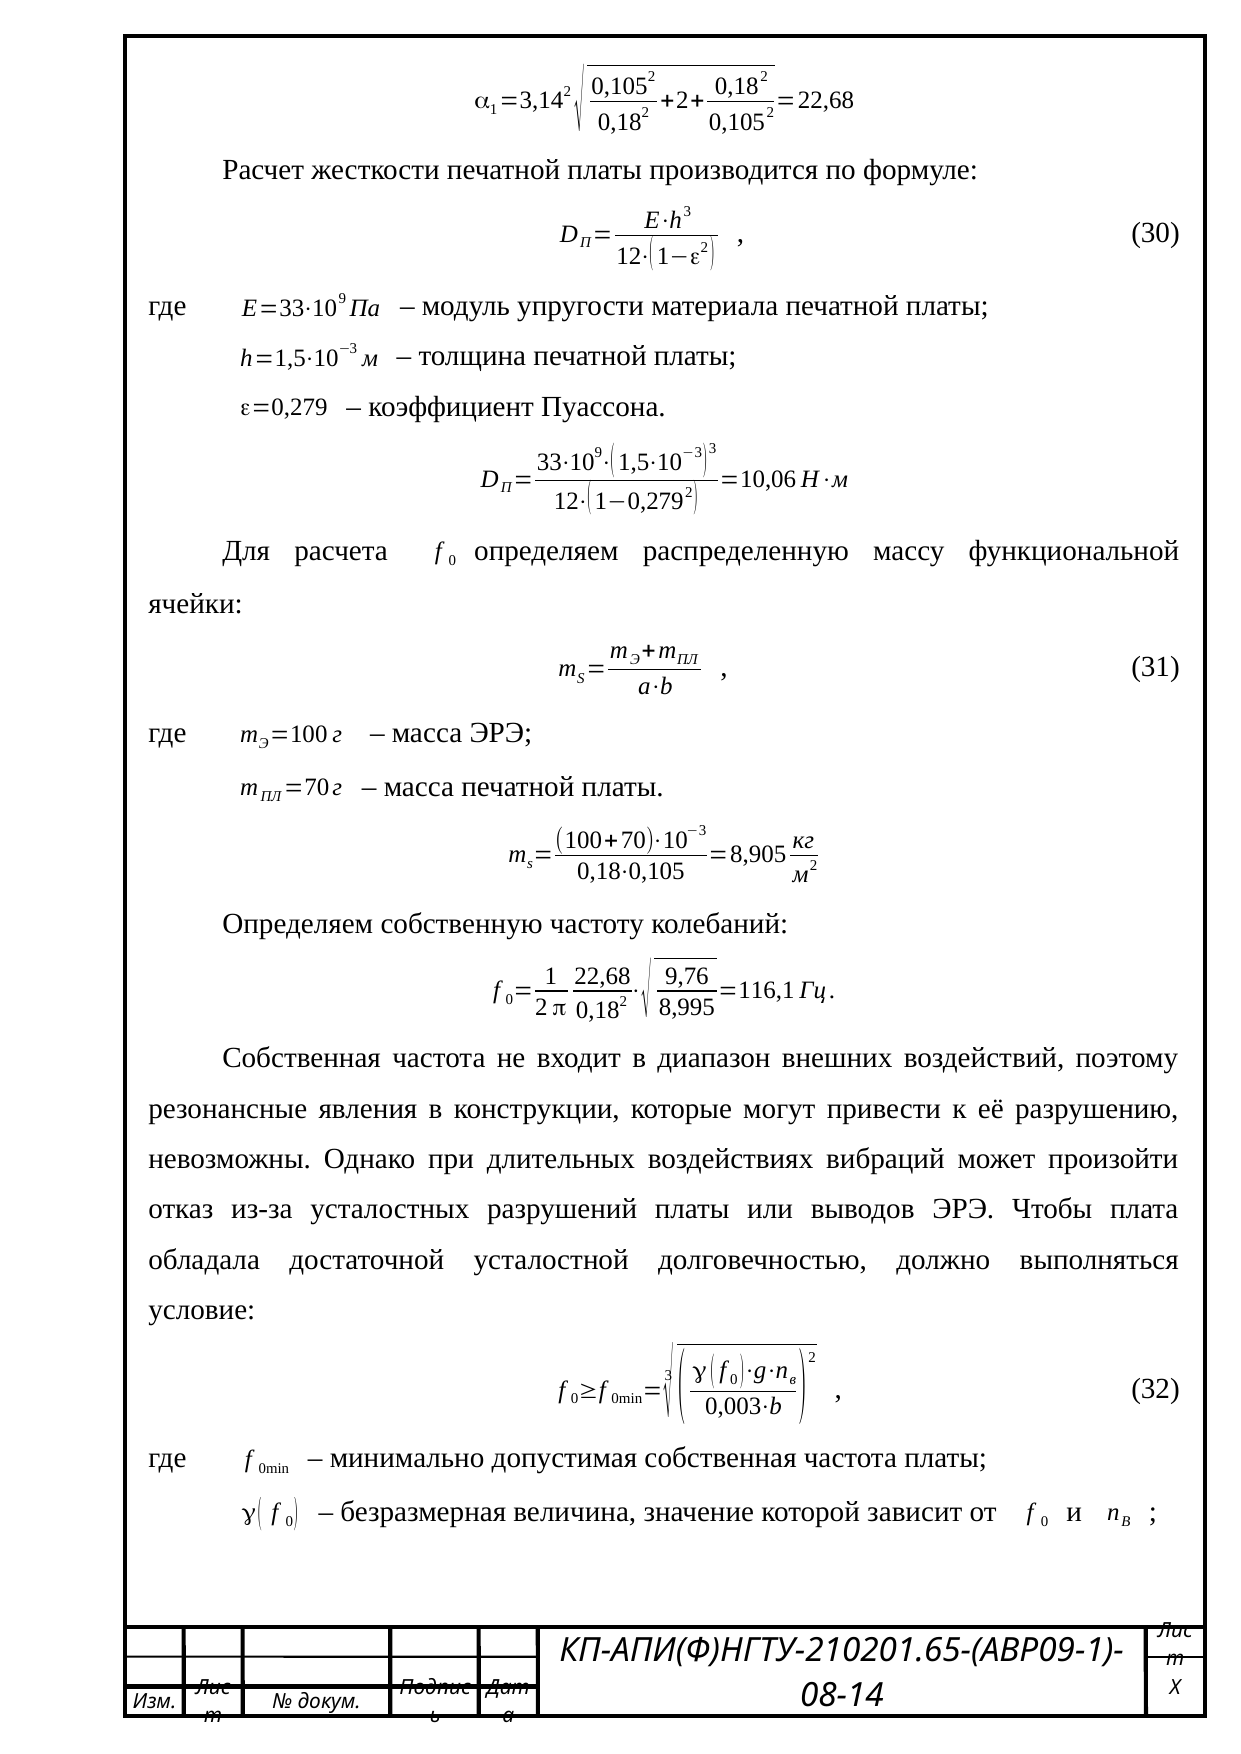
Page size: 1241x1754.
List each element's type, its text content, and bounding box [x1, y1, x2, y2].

text , (32) [148, 1342, 1179, 1424]
text – масса печатной платы. [148, 769, 1179, 805]
text Собственная частота не входит в диапазон внешних воздействий, поэтому резонансные явления в конструкции, которые могут привести к её разрушению, невозможны. Однако при длительных воздействиях вибраций может произойти отказ из-за усталостных разрушений платы или выводов ЭРЭ. Чтобы плата обладала достаточной усталостной долговечностью, должно выполняться условие: [148, 1041, 1179, 1326]
text где – масса ЭРЭ; [148, 716, 1179, 752]
text Расчет жесткости печатной платы производится по формуле: [148, 152, 1179, 185]
text Определяем собственную частоту колебаний: [148, 906, 1179, 939]
text где – модуль упругости материала печатной платы; [148, 288, 1179, 322]
text , (30) [148, 202, 1179, 271]
text , (31) [148, 636, 1179, 699]
text – толщина печатной платы; [148, 338, 1179, 372]
text – безразмерная величина, значение которой зависит от и ; [148, 1494, 1179, 1532]
text – коэффициент Пуассона. [148, 389, 1179, 422]
text где – минимально допустимая собственная частота платы; [148, 1441, 1179, 1477]
text Для расчета определяем распределенную массу функциональной ячейки: [148, 533, 1179, 619]
